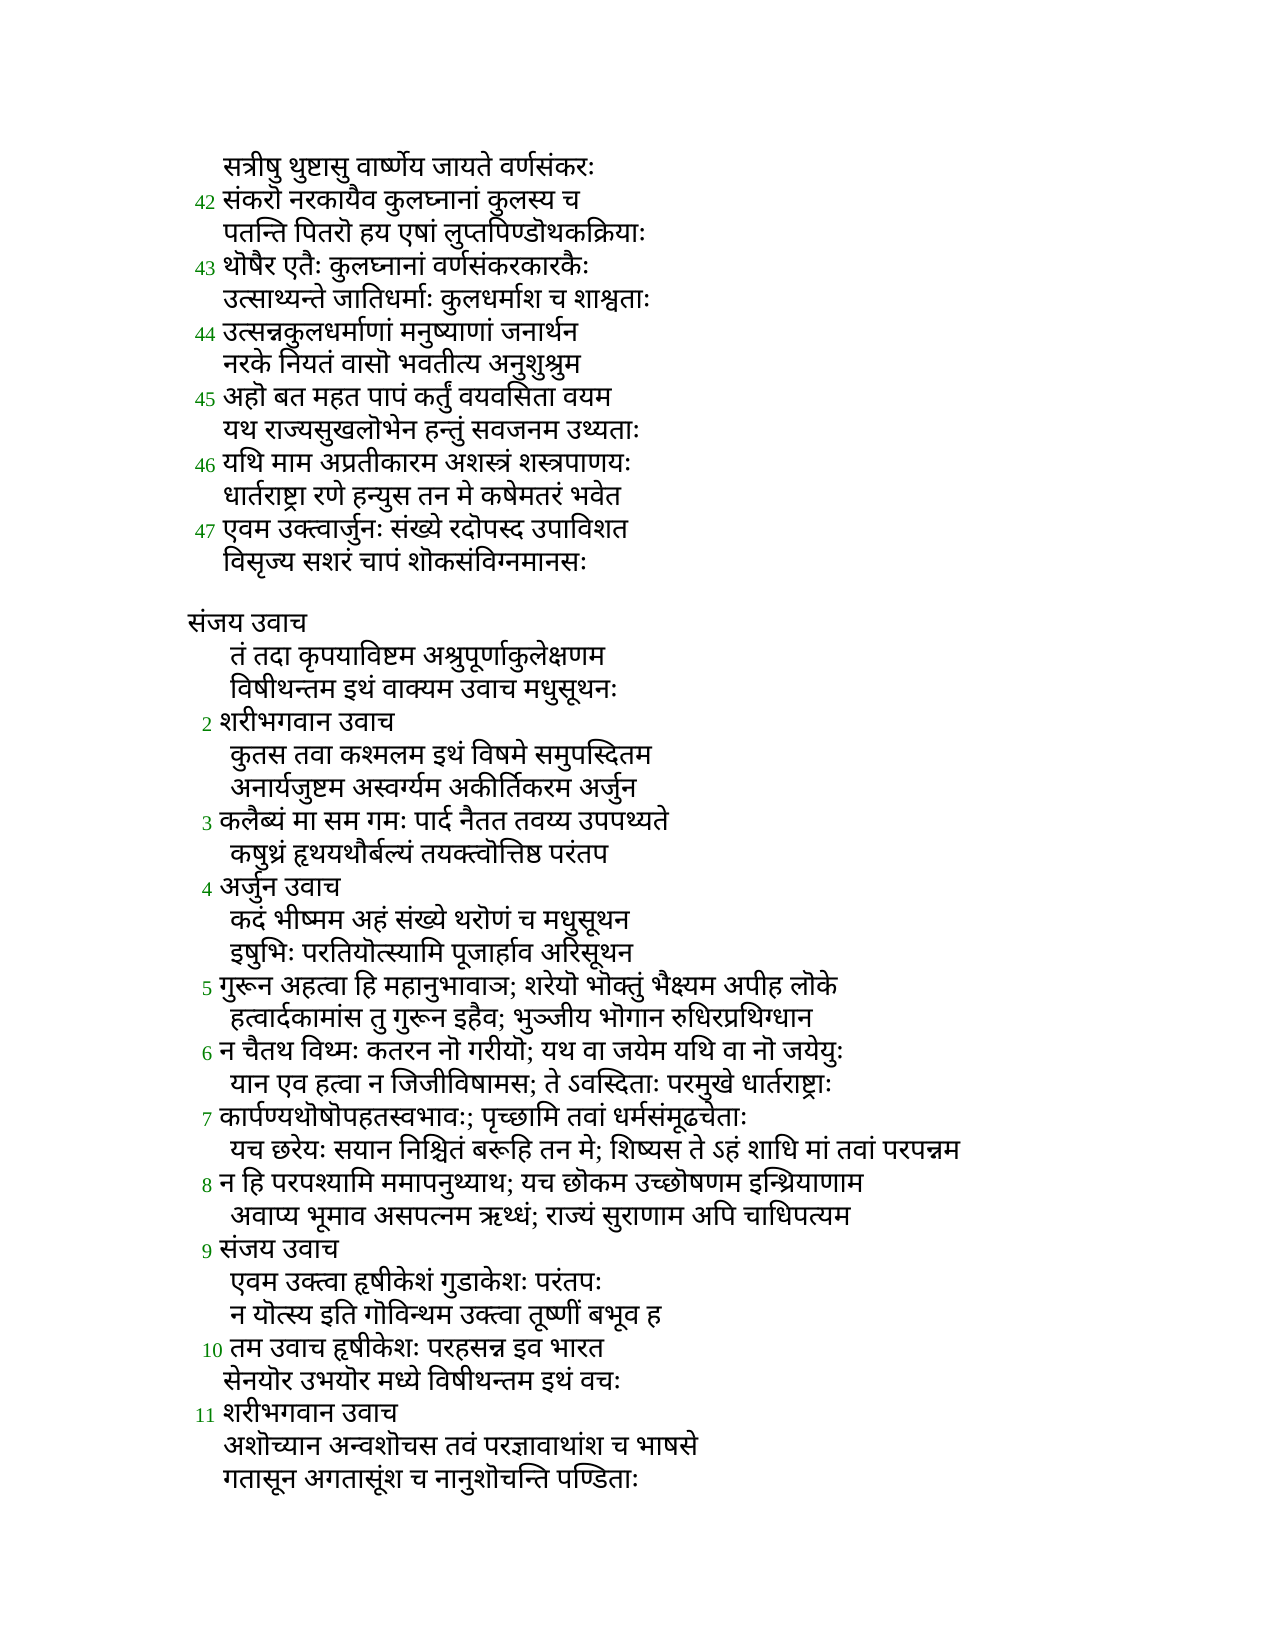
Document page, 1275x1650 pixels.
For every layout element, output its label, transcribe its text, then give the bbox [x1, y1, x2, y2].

text सत्रीषु थुष्टासु वार्ष्णेय जायते वर्णसंकरः 42 संकरॊ नरकायैव कुलघ्नानां कुलस्य च पतन्ति पितरॊ हय एषां लुप्तपिण्डॊथकक्रियाः 43 थॊषैर एतैः कुलघ्नानां वर्णसंकरकारकैः उत्साथ्यन्ते जातिधर्माः कुलधर्माश च शाश्वताः 44 उत्सन्नकुलधर्माणां मनुष्याणां जनार्थन नरके नियतं वासॊ भवतीत्य अनुशुश्रुम 45 अहॊ बत महत पापं कर्तुं वयवसिता वयम यथ राज्यसुखलॊभेन हन्तुं सवजनम उथ्यताः 46 यथि माम अप्रतीकारम अशस्त्रं शस्त्रपाणयः धार्तराष्ट्रा रणे हन्युस तन मे कषेमतरं भवेत 47 एवम उक्त्वार्जुनः संख्ये रदॊपस्द उपाविशत विसृज्य सशरं चापं शॊकसंविग्नमानसः [187, 150, 1087, 578]
text संजय उवाच तं तदा कृपयाविष्टम अश्रुपूर्णाकुलेक्षणम विषीथन्तम इथं वाक्यम उवाच मधुसूथनः 2 शरीभगवान उवाच कुतस तवा कश्मलम इथं विषमे समुपस्दितम अनार्यजुष्टम अस्वर्ग्यम अकीर्तिकरम अर्जुन 3 कलैब्यं मा सम गमः पार्द नैतत तवय्य उपपथ्यते कषुथ्रं हृथयथौर्बल्यं तयक्त्वॊत्तिष्ठ परंतप 4 अर्जुन उवाच कदं भीष्मम अहं संख्ये थरॊणं च मधुसूथन इषुभिः परतियॊत्स्यामि पूजार्हाव अरिसूथन 5 गुरून अहत्वा हि महानुभावाञ; शरेयॊ भॊक्तुं भैक्ष्यम अपीह लॊके हत्वार्दकामांस तु गुरून इहैव; भुञ्जीय भॊगान रुधिरप्रथिग्धान 6 न चैतथ विथ्मः कतरन नॊ गरीयॊ; यथ वा जयेम यथि वा नॊ जयेयुः यान एव हत्वा न जिजीविषामस; ते ऽवस्दिताः परमुखे धार्तराष्ट्राः 7 कार्पण्यथॊषॊपहतस्वभावः; पृच्छामि तवां धर्मसंमूढचेताः यच छरेयः सयान निश्चितं बरूहि तन मे; शिष्यस ते ऽहं शाधि मां तवां परपन्नम 8 न हि परपश्यामि ममापनुथ्याथ; यच छॊकम उच्छॊषणम इन्थ्रियाणाम अवाप्य भूमाव असपत्नम ऋथ्धं; राज्यं सुराणाम अपि चाधिपत्यम 9 संजय उवाच एवम उक्त्वा हृषीकेशं गुडाकेशः परंतपः न यॊत्स्य इति गॊविन्थम उक्त्वा तूष्णीं बभूव ह 10 तम उवाच हृषीकेशः परहसन्न इव भारत सेनयॊर उभयॊर मध्ये विषीथन्तम इथं वचः 11 शरीभगवान उवाच अशॊच्यान अन्वशॊचस तवं परज्ञावाथांश च भाषसे गतासून अगतासूंश च नानुशॊचन्ति पण्डिताः [187, 607, 1087, 1495]
